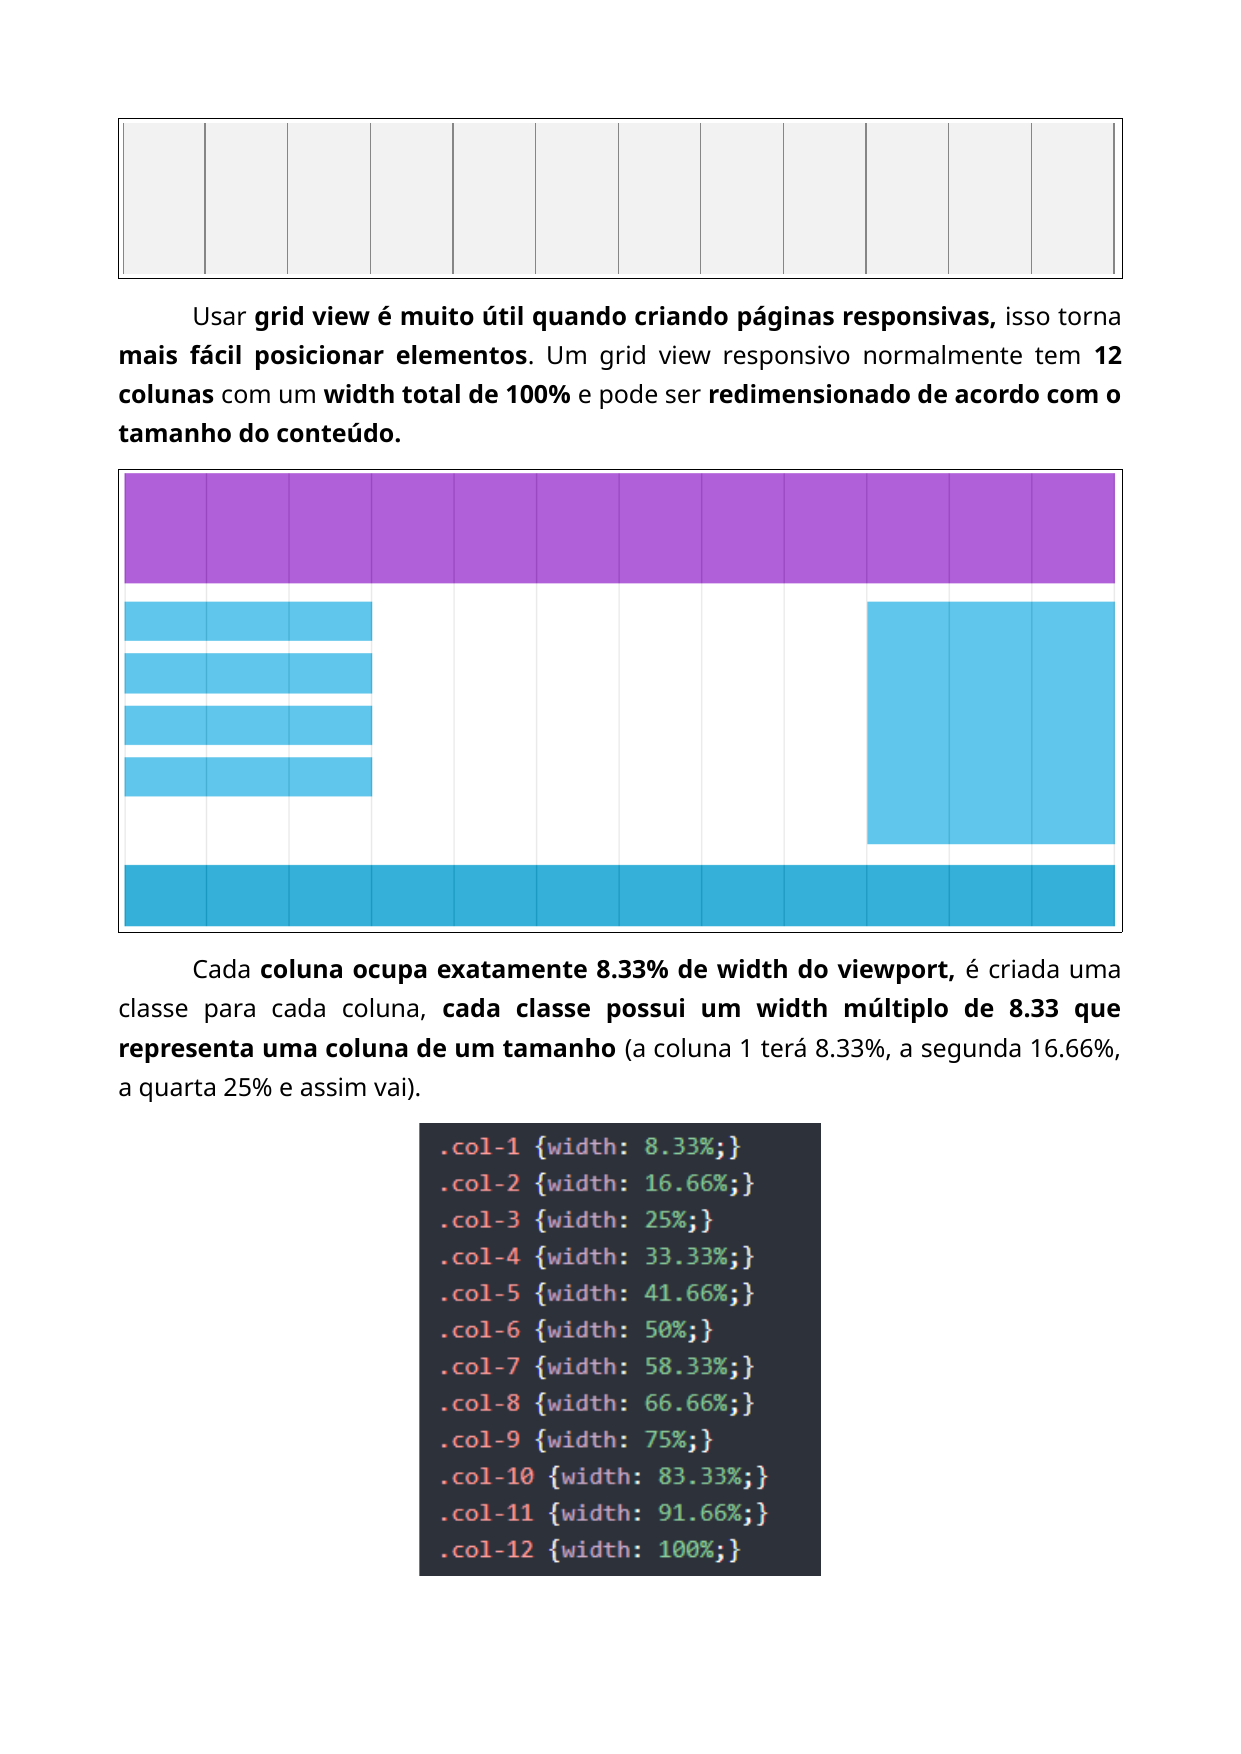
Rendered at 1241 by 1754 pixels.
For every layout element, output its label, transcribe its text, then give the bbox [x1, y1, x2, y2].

picture [419, 1123, 821, 1576]
picture [121, 472, 1119, 930]
text Cada coluna ocupa exatamente 8.33% de width do viewport, é criada uma classe para cada coluna, cada classe possui um width múltiplo de 8.33 que representa uma coluna de um tamanho (a coluna 1 terá 8.33%, a segunda 16.66%, a quarta 25% e assim vai). [118, 952, 1122, 1103]
text Usar grid view é muito útil quando criando páginas responsivas, isso torna mais fácil posicionar elementos. Um grid view responsivo normalmente tem 12 colunas com um width total de 100% e pode ser redimensionado de acordo com o tamanho do conteúdo. [118, 298, 1122, 450]
picture [121, 121, 1119, 276]
